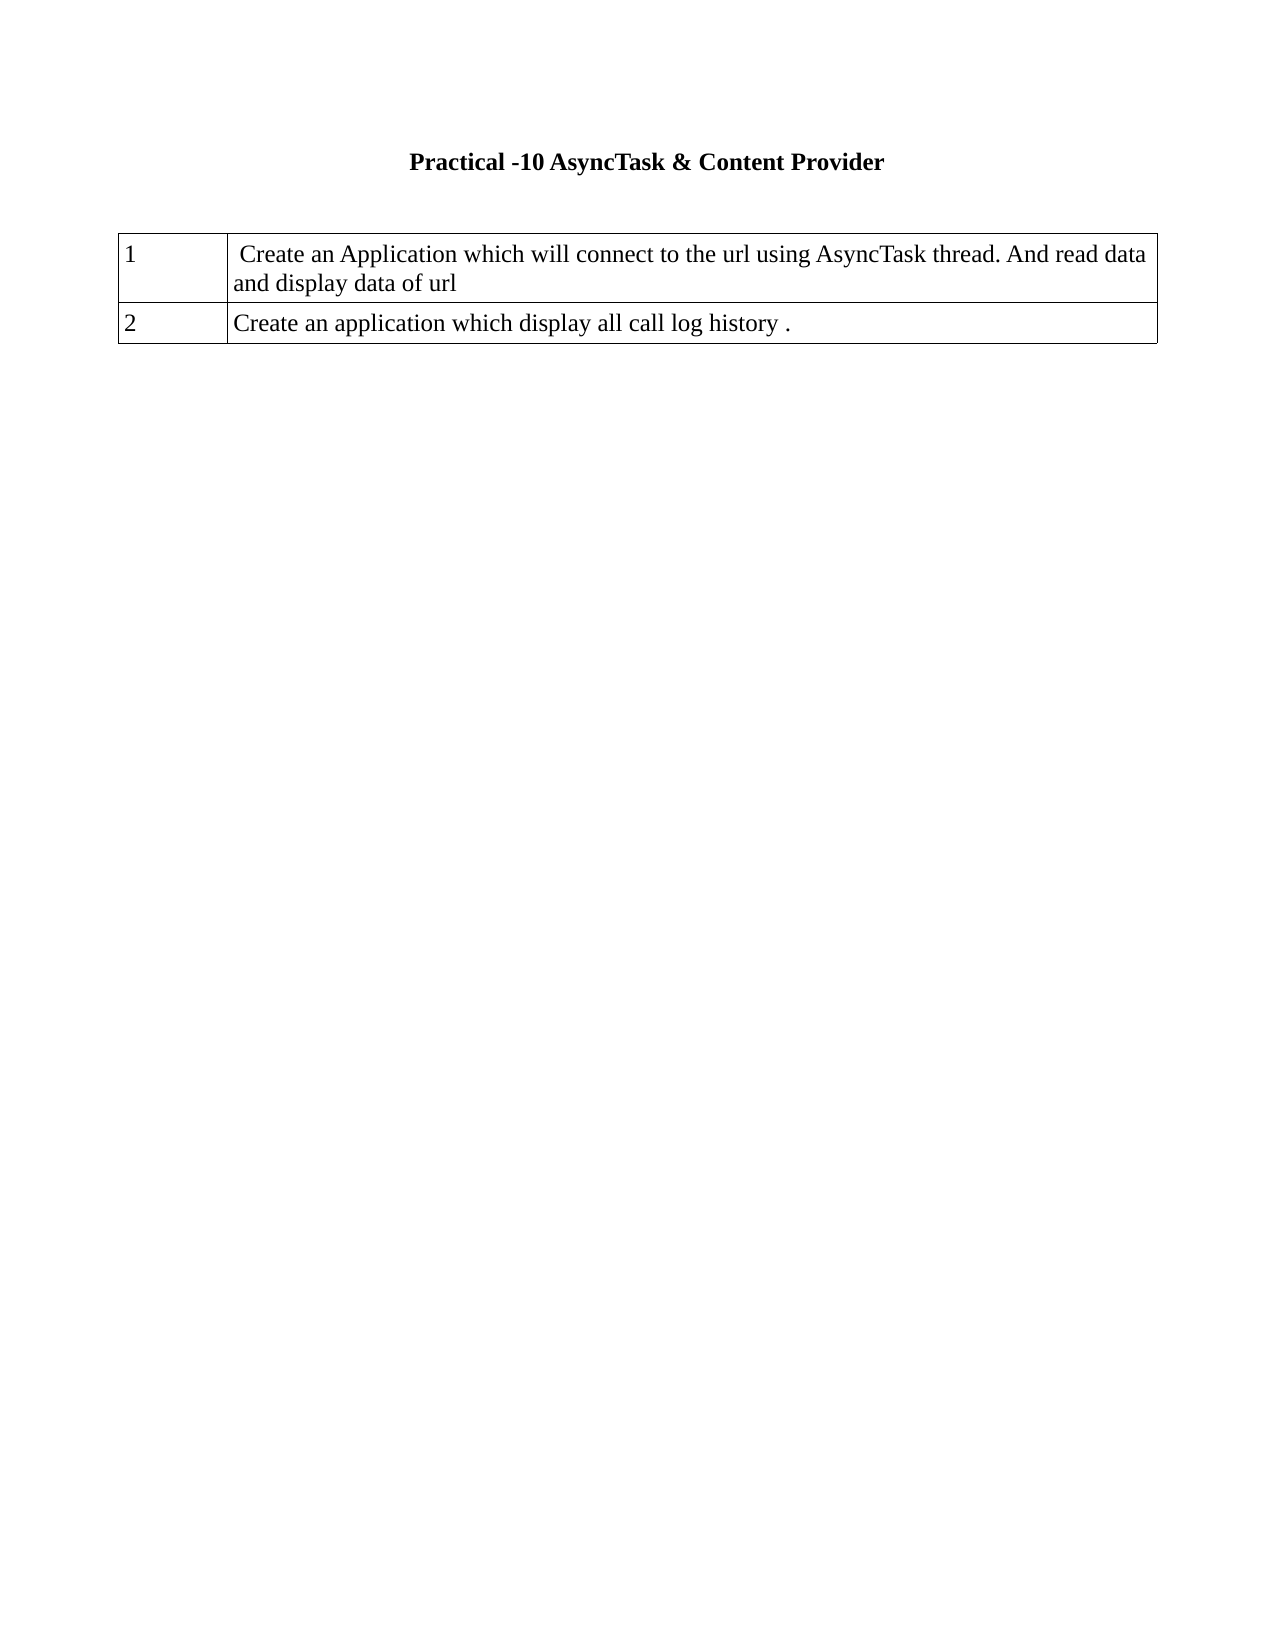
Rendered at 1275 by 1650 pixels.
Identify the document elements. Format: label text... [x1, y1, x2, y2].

table_cell 2 [119, 303, 227, 342]
table_header Create an Application which will connect to the url using AsyncTask thread. And read data and display data of url [228, 234, 1157, 302]
table_cell Create an application which display all call log history . [228, 303, 1157, 342]
text Practical -10 AsyncTask & Content Provider [118, 147, 1157, 176]
table_header 1 [119, 234, 227, 302]
